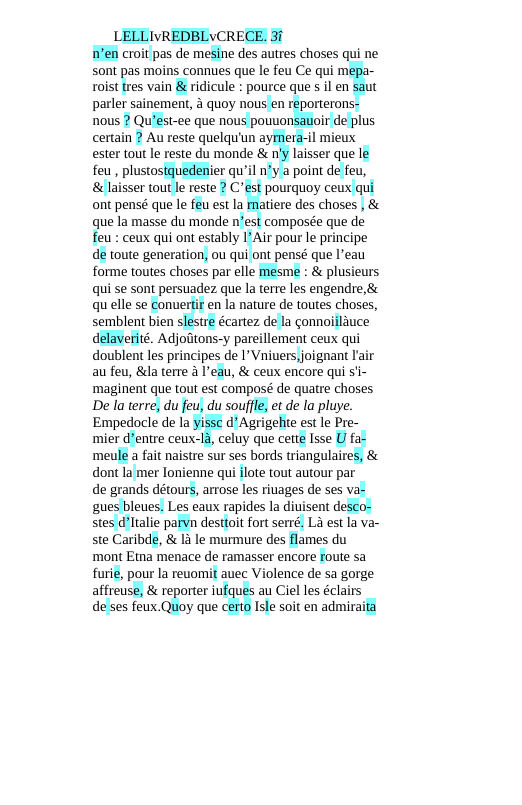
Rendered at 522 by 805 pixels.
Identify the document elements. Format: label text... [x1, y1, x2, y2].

text LELLIvREDBLvCRECE. 3î n’en croit pas de mesine des autres choses qui ne sont pas moins connues que le feu Ce qui mepa- roist tres vain & ridicule : pource que s il en saut parler sainement, à quoy nous en reporterons- nous ? Qu’est-ee que nous pouuonsauoir de plus certain ? Au reste quelqu'un ayrnera-il mieux ester tout le reste du monde & n'y laisser que le feu , plustostquedenier qu’il n’y a point de feu, & laisser tout le reste ? C’est pourquoy ceux qui ont pensé que le feu est la rnatiere des choses , & que la masse du monde n’est composée que de feu : ceux qui ont estably l’Air pour le principe de toute generation, ou qui ont pensé que l’eau forme toutes choses par elle mesme : & plusieurs qui se sont persuadez que la terre les engendre,& qu elle se conuertir en la nature de toutes choses, semblent bien slestre écartez de la çonnoiilàuce delaverité. Adjoûtons-y pareillement ceux qui doublent les principes de l’Vniuers,joignant l'air au feu, &la terre à l’eau, & ceux encore qui s'i- maginent que tout est composé de quatre choses De la terre, du feu, du souffle, et de la pluye. Empedocle de la yissc d’Agrigehte est le Pre- mier d’entre ceux-là, celuy que cette Isse U fa- meule a fait naistre sur ses bords triangulaires, & dont la mer Ionienne qui ilote tout autour par de grands détours, arrose les riuages de ses va- gues bleues. Les eaux rapides la diuisent desco- stes d’Italie parvn desttoit fort serré. Là est la va- ste Caribde, & là le murmure des flames du mont Etna menace de ramasser encore route sa furie, pour la reuomit auec Violence de sa gorge affreuse, & reporter iufques au Ciel les éclairs de ses feux.Quoy que certo Isle soit en admiraita [92, 28, 477, 615]
